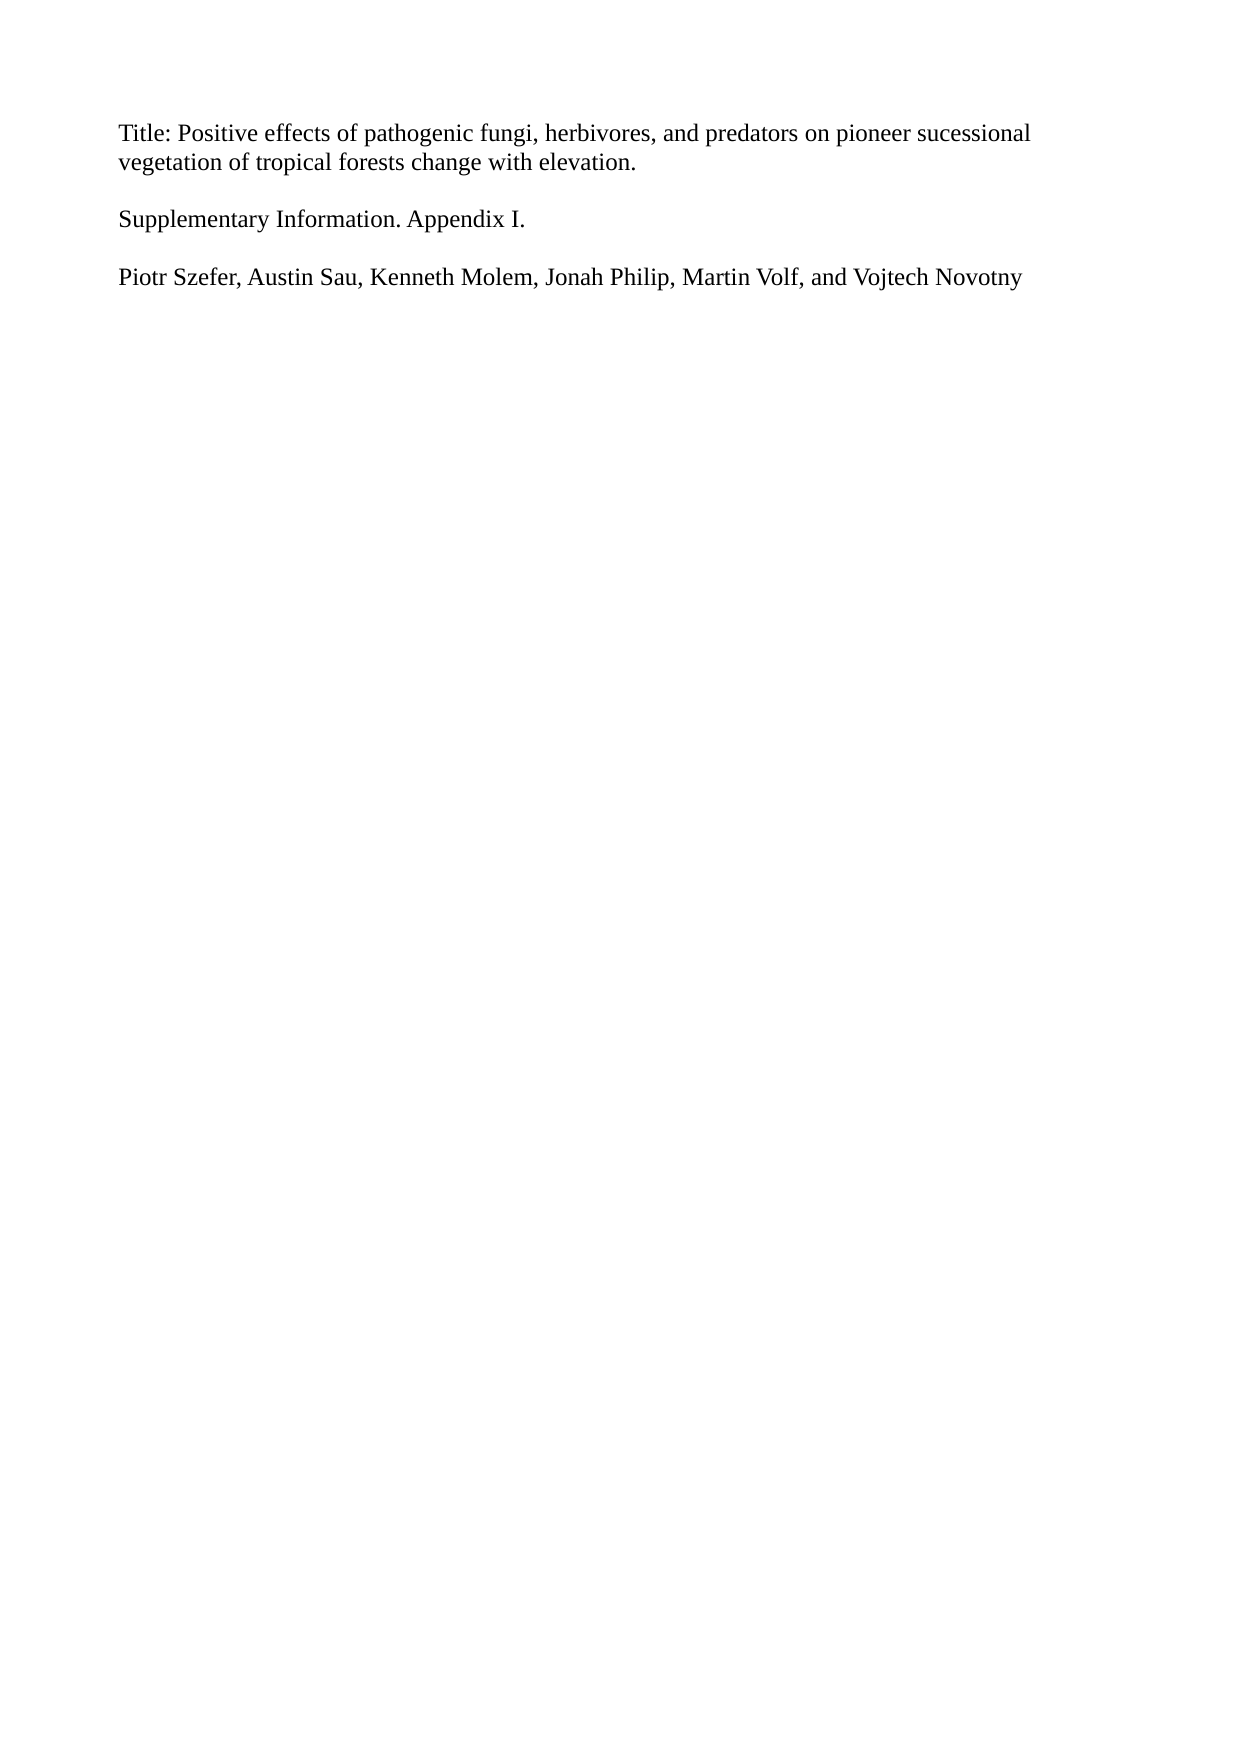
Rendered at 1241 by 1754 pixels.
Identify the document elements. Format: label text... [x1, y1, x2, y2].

text Piotr Szefer, Austin Sau, Kenneth Molem, Jonah Philip, Martin Volf, and Vojtech Novotny [118, 262, 1122, 291]
text Title: Positive effects of pathogenic fungi, herbivores, and predators on pioneer sucessional vegetation of tropical forests change with elevation. [118, 118, 1122, 176]
text Supplementary Information. Appendix I. [118, 204, 1122, 233]
